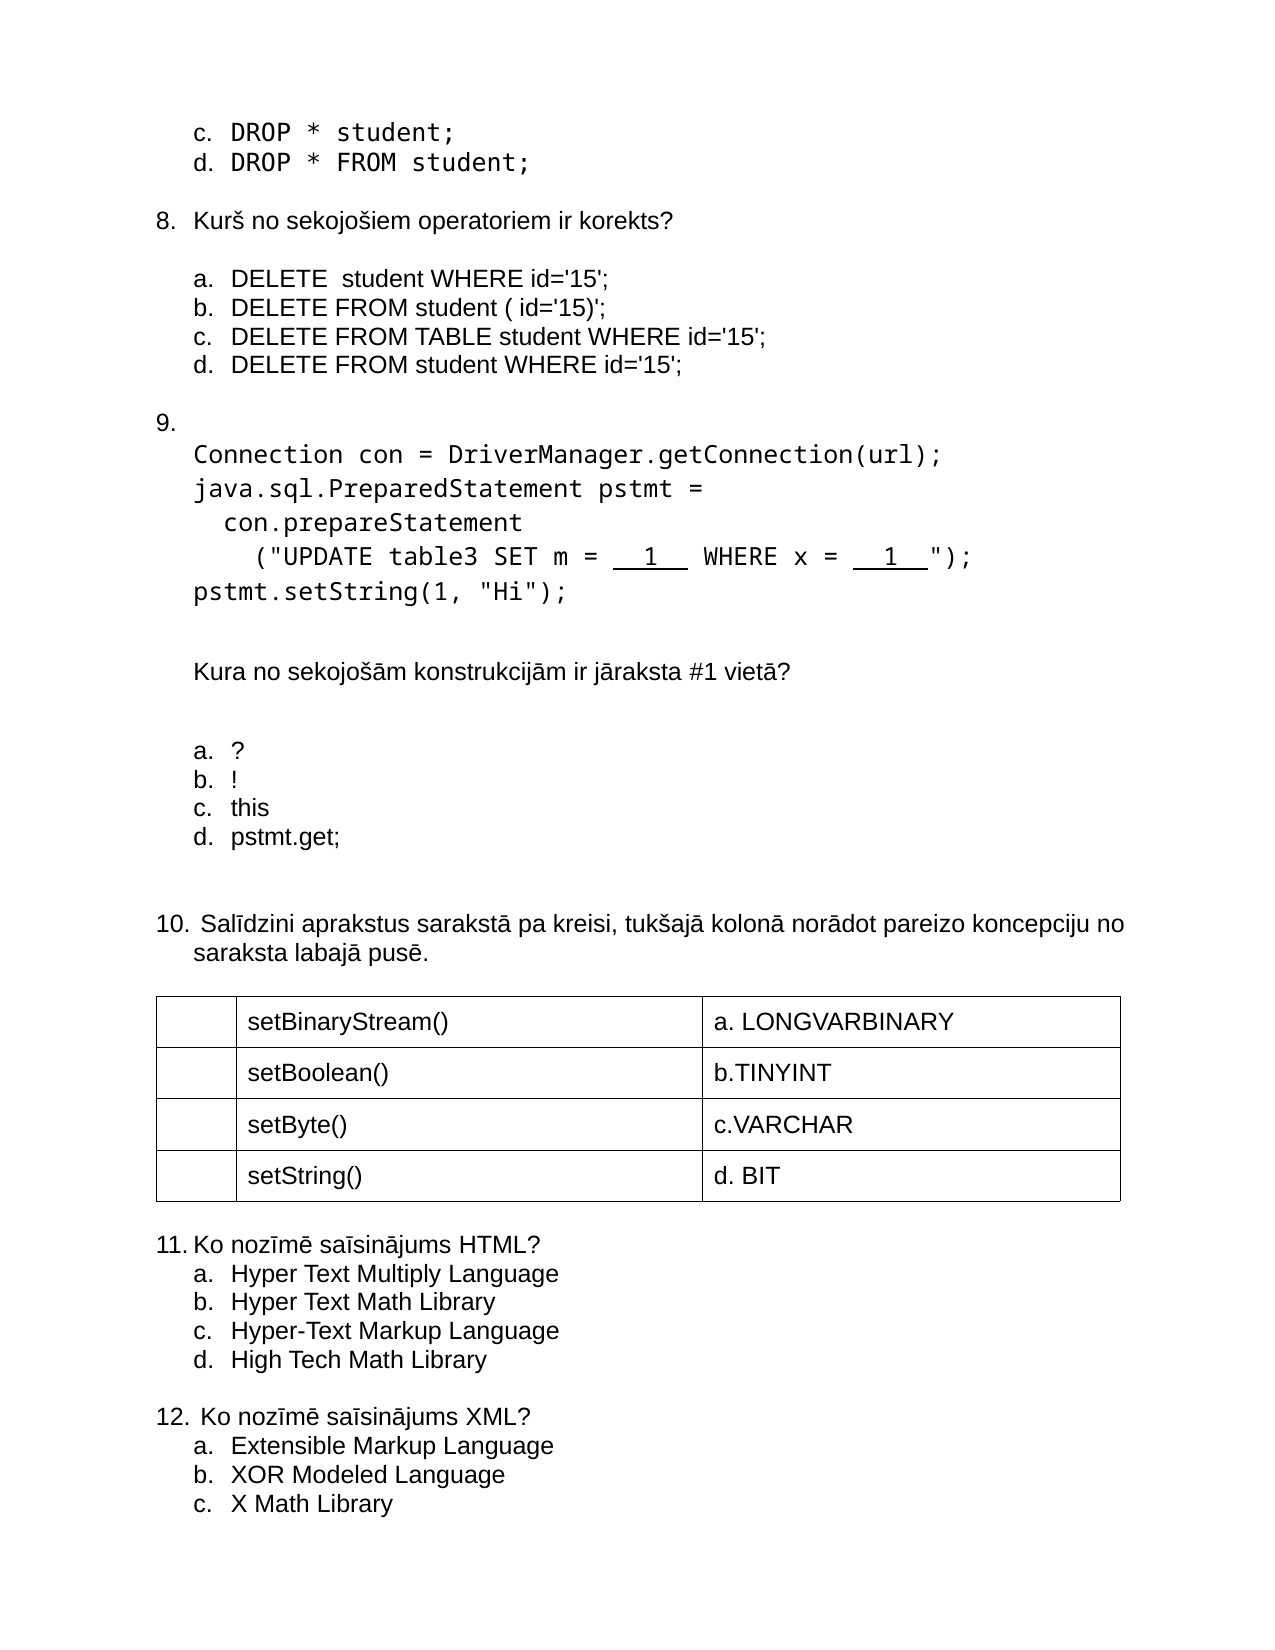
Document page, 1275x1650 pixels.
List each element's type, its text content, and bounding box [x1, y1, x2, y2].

list X Math Library [193, 1488, 1157, 1517]
list ("UPDATE table3 SET m = 1 WHERE x = 1 "); [156, 539, 1157, 573]
list Kura no sekojošām konstrukcijām ir jāraksta #1 vietā? [156, 657, 1157, 686]
list Ko nozīmē saīsinājums HTML? [156, 1230, 1157, 1258]
list con.prepareStatement [156, 505, 1157, 539]
table_cell [157, 1099, 236, 1149]
list High Tech Math Library [193, 1345, 1157, 1373]
table_header setBinaryStream() [237, 997, 702, 1047]
list Salīdzini aprakstus sarakstā pa kreisi, tukšajā kolonā norādot pareizo koncepciju no saraksta labajā pusē. [156, 909, 1157, 966]
list ! [193, 765, 1157, 793]
table_cell d. BIT [703, 1151, 1120, 1201]
list this [193, 793, 1157, 822]
table_cell c.VARCHAR [703, 1099, 1120, 1149]
list DELETE student WHERE id='15'; [193, 264, 1157, 293]
table_cell setBoolean() [237, 1048, 702, 1098]
table_cell [157, 1048, 236, 1098]
list Kurš no sekojošiem operatoriem ir korekts? [156, 206, 1157, 235]
list Hyper-Text Markup Language [193, 1316, 1157, 1345]
list XOR Modeled Language [193, 1460, 1157, 1488]
list Hyper Text Math Library [193, 1287, 1157, 1316]
list ? [193, 736, 1157, 765]
list pstmt.get; [193, 822, 1157, 851]
list Extensible Markup Language [193, 1431, 1157, 1460]
list DELETE FROM TABLE student WHERE id='15'; [193, 321, 1157, 350]
list DROP * student; [193, 118, 1157, 147]
list DELETE FROM student WHERE id='15'; [193, 350, 1157, 379]
table_cell setString() [237, 1151, 702, 1201]
table_cell setByte() [237, 1099, 702, 1149]
table_header a. LONGVARBINARY [703, 997, 1120, 1047]
list Ko nozīmē saīsinājums XML? [156, 1402, 1157, 1431]
list pstmt.setString(1, "Hi"); [156, 573, 1157, 607]
list DELETE FROM student ( id='15)'; [193, 293, 1157, 321]
table_header [157, 997, 236, 1047]
list java.sql.PreparedStatement pstmt = [156, 471, 1157, 505]
list Hyper Text Multiply Language [193, 1258, 1157, 1287]
list Connection con = DriverManager.getConnection(url); [156, 437, 1157, 471]
table_cell b.TINYINT [703, 1048, 1120, 1098]
list DROP * FROM student; [193, 147, 1157, 177]
table_cell [157, 1151, 236, 1201]
